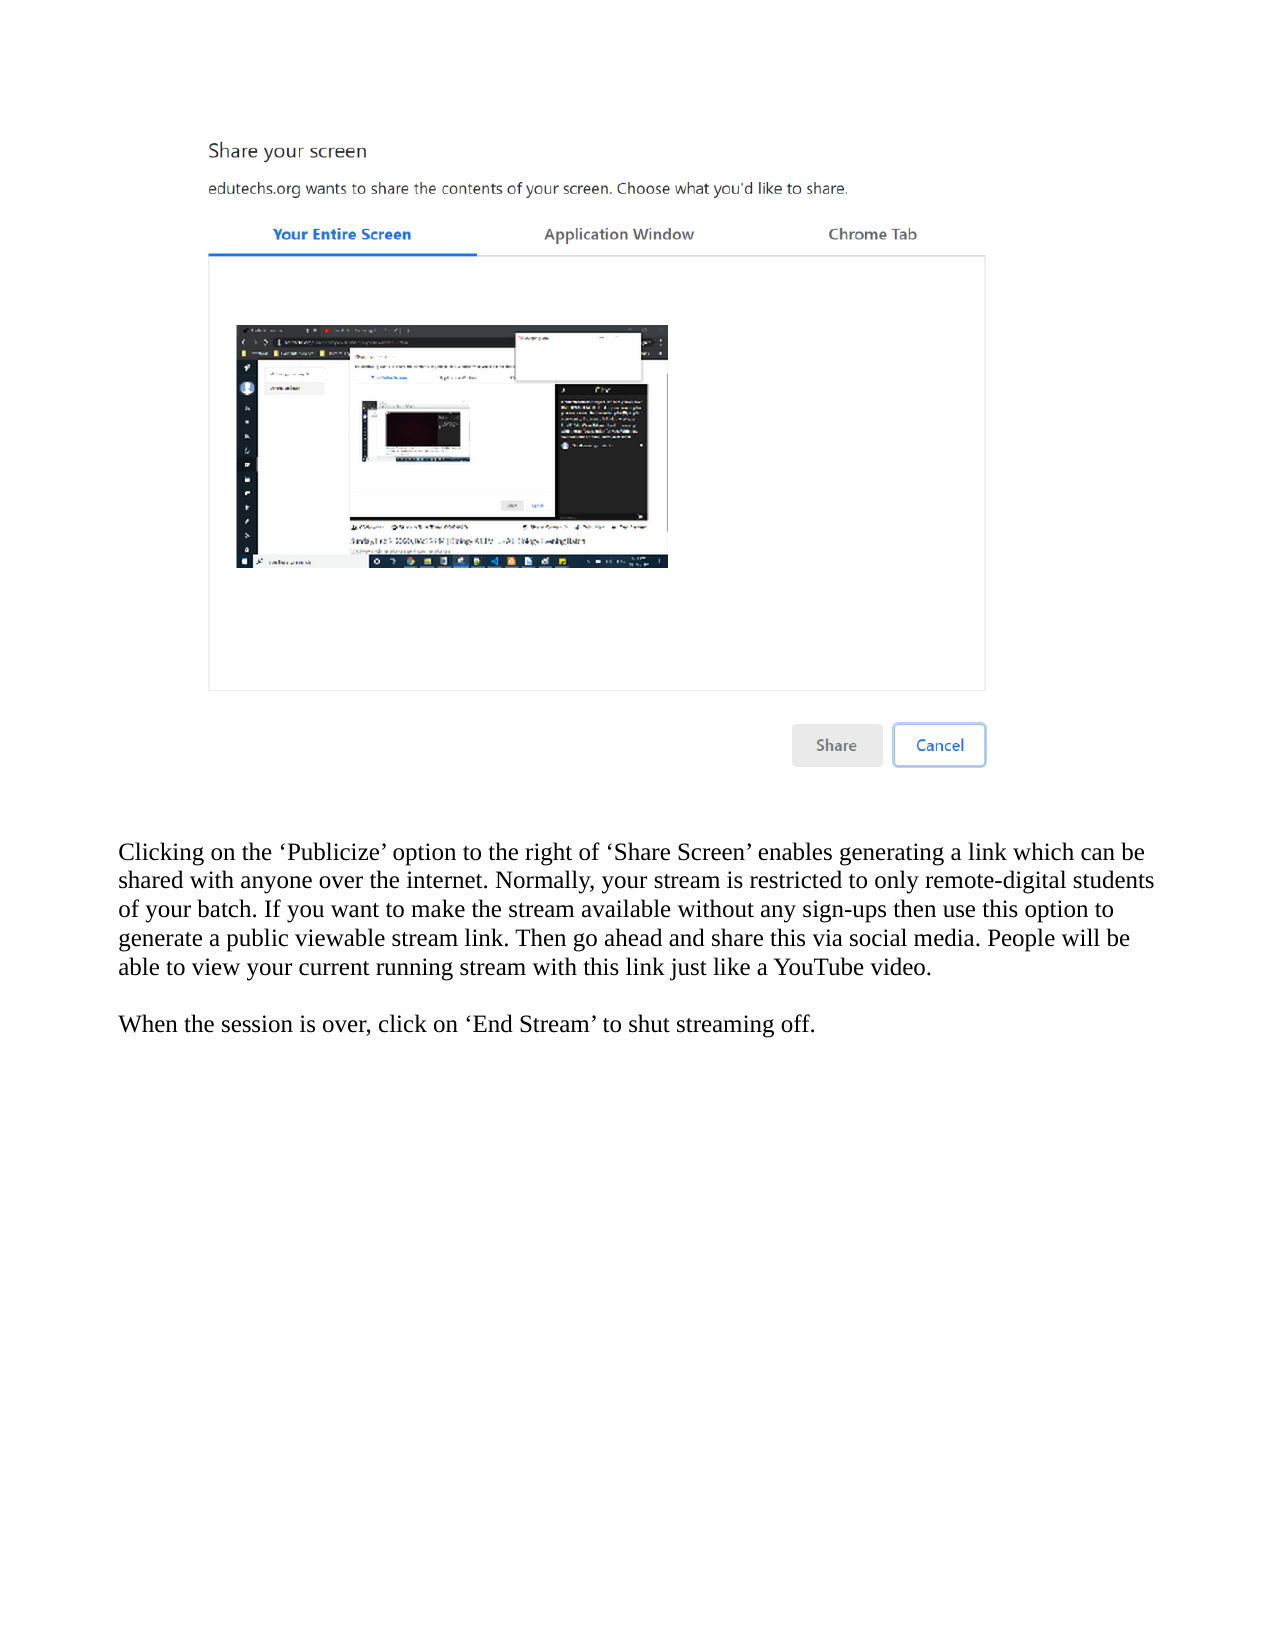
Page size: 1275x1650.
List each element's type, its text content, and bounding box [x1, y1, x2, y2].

text When the session is over, click on ‘End Stream’ to shut streaming off. [118, 1009, 1157, 1038]
picture [192, 121, 999, 781]
text Clicking on the ‘Publicize’ option to the right of ‘Share Screen’ enables generating a link which can be shared with anyone over the internet. Normally, your stream is restricted to only remote-digital students of your batch. If you want to make the stream available without any sign-ups then use this option to generate a public viewable stream link. Then go ahead and share this via social media. People will be able to view your current running stream with this link just like a YouTube video. [118, 837, 1157, 981]
